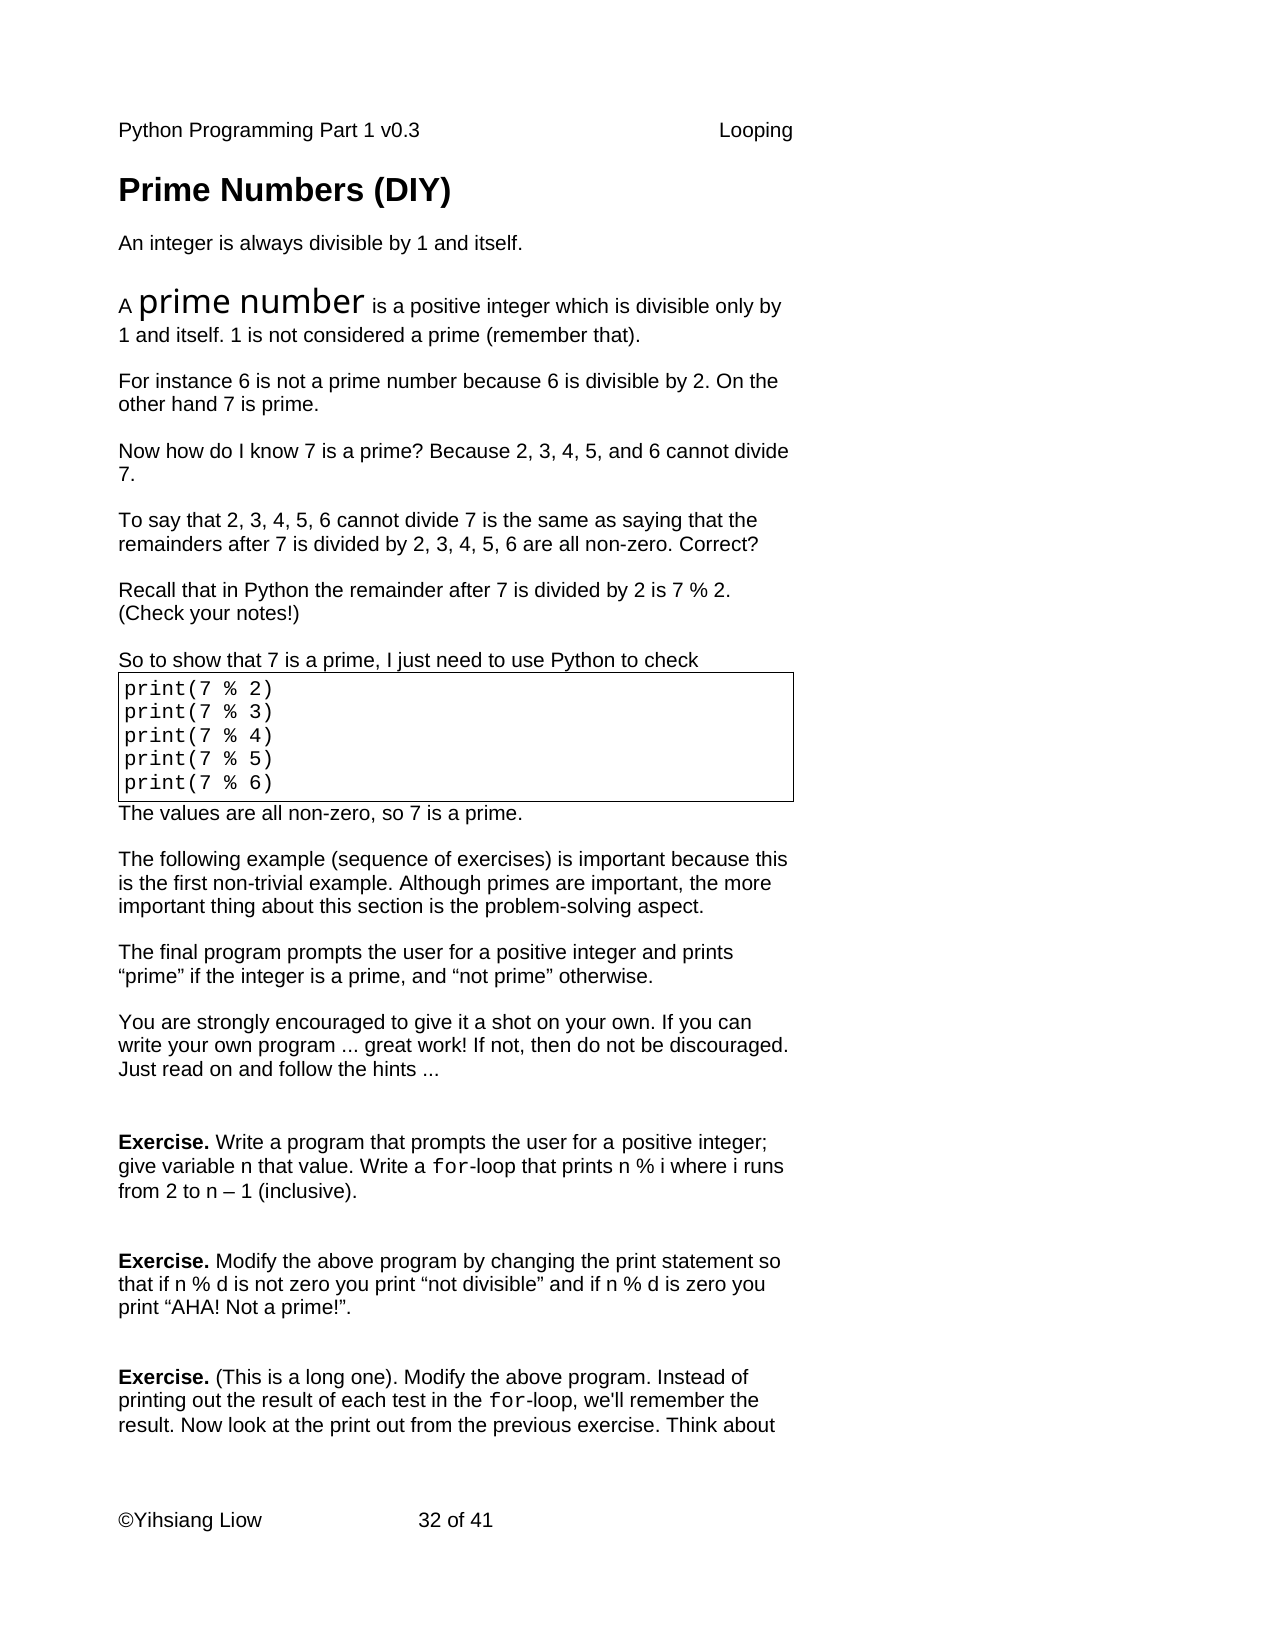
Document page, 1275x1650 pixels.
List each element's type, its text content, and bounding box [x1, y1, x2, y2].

text Now how do I know 7 is a prime? Because 2, 3, 4, 5, and 6 cannot divide 7. [118, 439, 793, 486]
text To say that 2, 3, 4, 5, 6 cannot divide 7 is the same as saying that the remainders after 7 is divided by 2, 3, 4, 5, 6 are all non-zero. Correct? [118, 509, 793, 556]
text You are strongly encouraged to give it a shot on your own. If you can write your own program ... great work! If not, then do not be discouraged. Just read on and follow the hints ... [118, 1011, 793, 1080]
text For instance 6 is not a prime number because 6 is divisible by 2. On the other hand 7 is prime. [118, 370, 793, 416]
text Exercise. Write a program that prompts the user for a positive integer; give variable n that value. Write a for-loop that prints n % i where i runs from 2 to n – 1 (inclusive). [118, 1127, 793, 1203]
text Exercise. (This is a long one). Modify the above program. Instead of printing out the result of each test in the for-loop, we'll remember the result. Now look at the print out from the previous exercise. Think about [118, 1366, 793, 1437]
text Prime Numbers (DIY) [118, 171, 793, 208]
text A prime number is a positive integer which is divisible only by 1 and itself. 1 is not considered a prime (remember that). [118, 278, 793, 346]
text The following example (sequence of exercises) is important because this is the first non-trivial example. Although primes are important, the more important thing about this section is the problem-solving aspect. [118, 848, 793, 918]
text The final program prompts the user for a positive integer and prints “prime” if the integer is a prime, and “not prime” otherwise. [118, 941, 793, 987]
table_header print(7 % 2) print(7 % 3) print(7 % 4) print(7 % 5) print(7 % 6) [119, 673, 793, 801]
text Recall that in Python the remainder after 7 is divided by 2 is 7 % 2. (Check your notes!) [118, 579, 793, 625]
text Exercise. Modify the above program by changing the print statement so that if n % d is not zero you print “not divisible” and if n % d is zero you print “AHA! Not a prime!”. [118, 1249, 793, 1319]
text An integer is always divisible by 1 and itself. [118, 231, 793, 254]
text So to show that 7 is a prime, I just need to use Python to check [118, 648, 793, 672]
text The values are all non-zero, so 7 is a prime. [118, 802, 793, 825]
